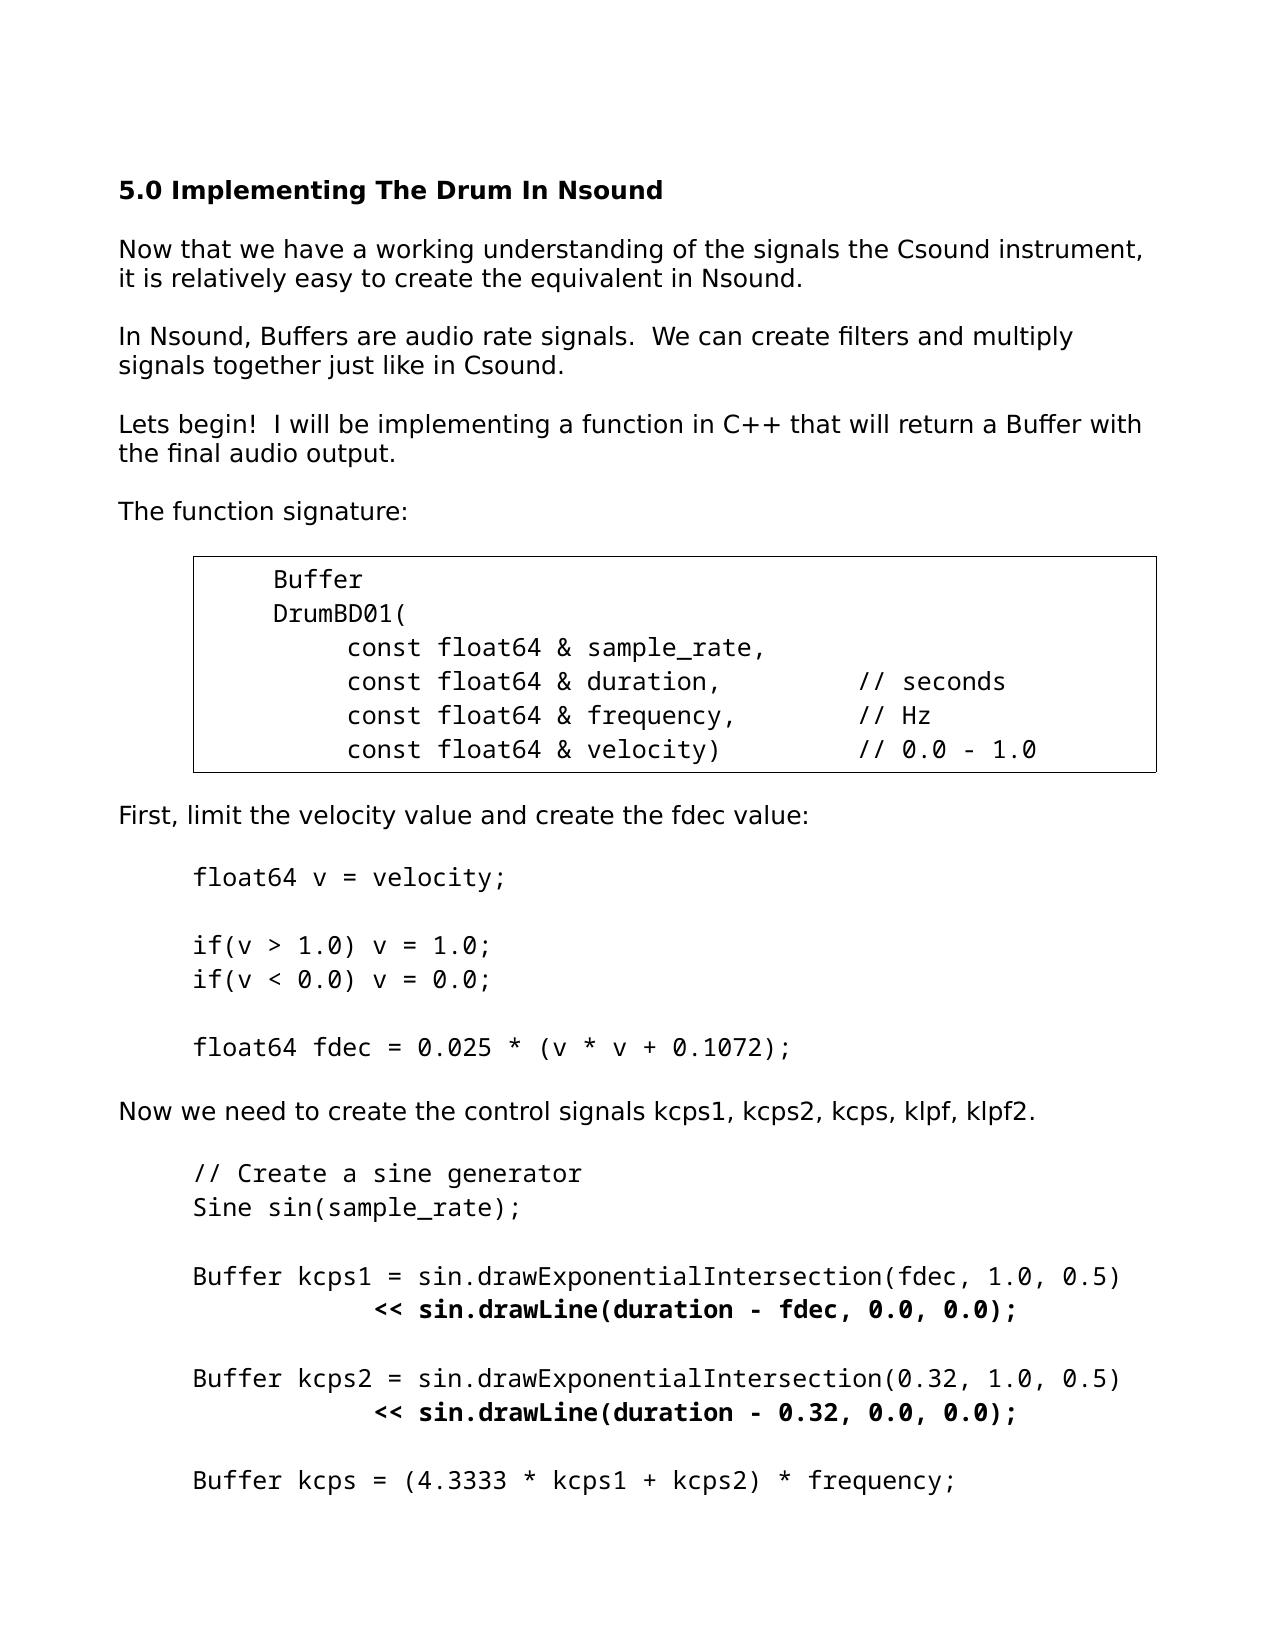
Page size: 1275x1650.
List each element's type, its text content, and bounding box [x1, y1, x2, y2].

text float64 fdec = 0.025 * (v * v + 0.1072); [192, 1029, 1157, 1063]
text Buffer kcps = (4.3333 * kcps1 + kcps2) * frequency; [118, 1462, 1157, 1497]
text Buffer kcps1 = sin.drawExponentialIntersection(fdec, 1.0, 0.5) [192, 1258, 1157, 1292]
text // Create a sine generator [118, 1156, 1157, 1190]
text The function signature: [118, 497, 1157, 526]
text float64 v = velocity; [192, 859, 1157, 893]
text if(v < 0.0) v = 0.0; [192, 961, 1157, 995]
text Buffer kcps2 = sin.drawExponentialIntersection(0.32, 1.0, 0.5) [192, 1360, 1157, 1394]
text if(v > 1.0) v = 1.0; [192, 927, 1157, 961]
text Lets begin! I will be implementing a function in C++ that will return a Buffer with the final audio output. [118, 410, 1157, 468]
table_header Buffer DrumBD01( const float64 & sample_rate, const float64 & duration, // seconds const float64 & frequency, // Hz const float64 & velocity) // 0.0 - 1.0 [194, 557, 1156, 772]
text Now we need to create the control signals kcps1, kcps2, kcps, klpf, klpf2. [118, 1098, 1157, 1127]
text First, limit the velocity value and create the fdec value: [118, 801, 1157, 830]
text In Nsound, Buffers are audio rate signals. We can create filters and multiply signals together just like in Csound. [118, 322, 1157, 381]
text Now that we have a working understanding of the signals the Csound instrument, it is relatively easy to create the equivalent in Nsound. [118, 235, 1157, 293]
text 5.0 Implementing The Drum In Nsound [118, 176, 1157, 206]
text << sin.drawLine(duration - fdec, 0.0, 0.0); [118, 1292, 1157, 1326]
text Sine sin(sample_rate); [118, 1190, 1157, 1224]
text << sin.drawLine(duration - 0.32, 0.0, 0.0); [118, 1394, 1157, 1428]
